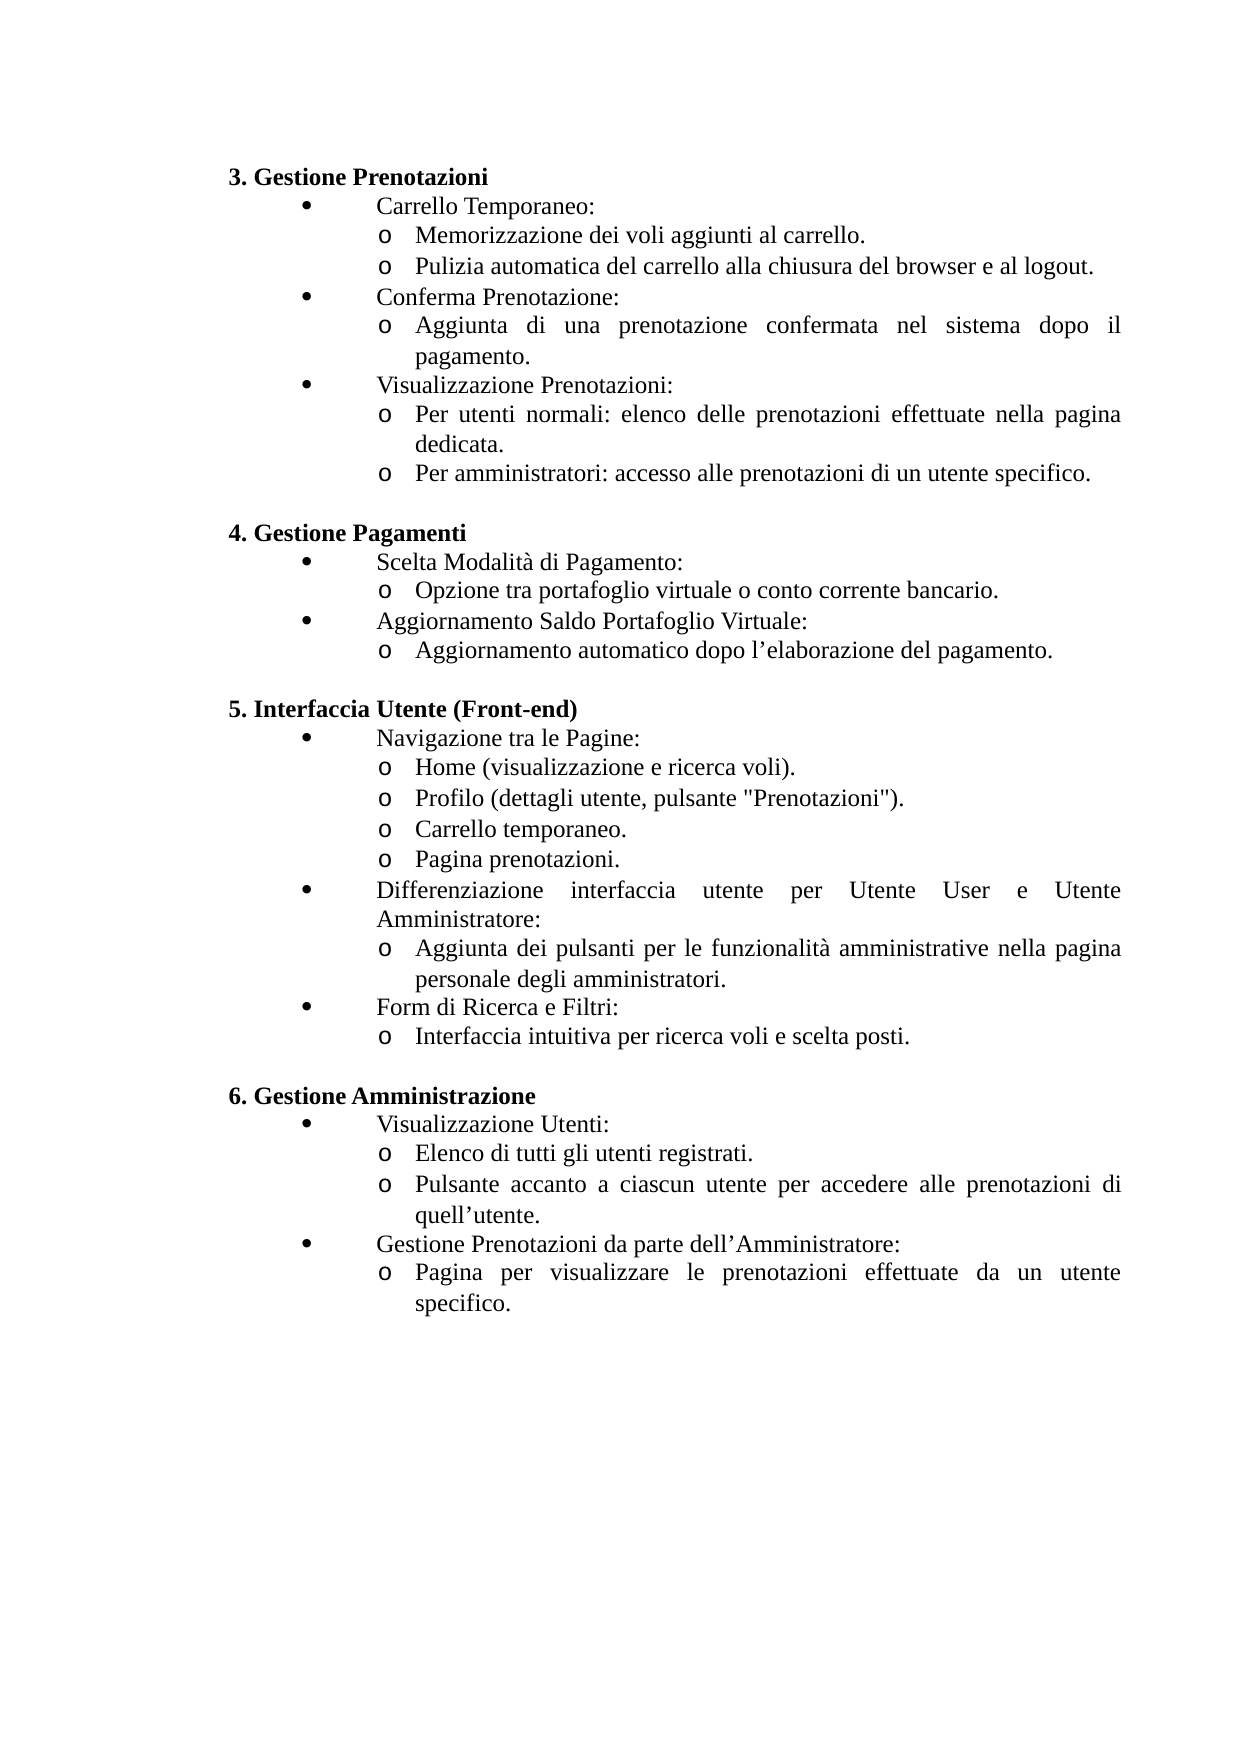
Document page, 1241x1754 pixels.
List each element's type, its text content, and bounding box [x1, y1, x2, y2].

list Memorizzazione dei voli aggiunti al carrello. [377, 220, 1122, 251]
list Opzione tra portafoglio virtuale o conto corrente bancario. [377, 575, 1122, 606]
list Home (visualizzazione e ricerca voli). [377, 752, 1122, 783]
text 3. Gestione Prenotazioni [192, 162, 1122, 191]
list Per utenti normali: elenco delle prenotazioni effettuate nella pagina dedicata. [377, 399, 1122, 458]
list Form di Ricerca e Filtri: [302, 992, 1122, 1021]
list Pulsante accanto a ciascun utente per accedere alle prenotazioni di quell’utente. [377, 1169, 1122, 1229]
list Carrello Temporaneo: [302, 191, 1122, 220]
list Visualizzazione Utenti: [302, 1109, 1122, 1138]
list Carrello temporaneo. [377, 814, 1122, 844]
text 4. Gestione Pagamenti [192, 518, 1122, 547]
list Differenziazione interfaccia utente per Utente User e Utente Amministratore: [302, 875, 1122, 933]
list Aggiornamento Saldo Portafoglio Virtuale: [302, 606, 1122, 635]
list Profilo (dettagli utente, pulsante "Prenotazioni"). [377, 783, 1122, 814]
list Pagina per visualizzare le prenotazioni effettuate da un utente specifico. [377, 1257, 1122, 1317]
list Pulizia automatica del carrello alla chiusura del browser e al logout. [377, 251, 1122, 282]
list Interfaccia intuitiva per ricerca voli e scelta posti. [377, 1021, 1122, 1052]
list Visualizzazione Prenotazioni: [302, 370, 1122, 399]
list Gestione Prenotazioni da parte dell’Amministratore: [302, 1229, 1122, 1257]
list Pagina prenotazioni. [377, 844, 1122, 875]
list Navigazione tra le Pagine: [302, 723, 1122, 752]
list Elenco di tutti gli utenti registrati. [377, 1138, 1122, 1169]
list Scelta Modalità di Pagamento: [302, 547, 1122, 575]
list Aggiornamento automatico dopo l’elaborazione del pagamento. [377, 635, 1122, 666]
list Per amministratori: accesso alle prenotazioni di un utente specifico. [377, 458, 1122, 489]
list Aggiunta dei pulsanti per le funzionalità amministrative nella pagina personale degli amministratori. [377, 933, 1122, 992]
text 5. Interfaccia Utente (Front-end) [192, 694, 1122, 723]
text 6. Gestione Amministrazione [192, 1081, 1122, 1109]
list Conferma Prenotazione: [302, 282, 1122, 310]
list Aggiunta di una prenotazione confermata nel sistema dopo il pagamento. [377, 310, 1122, 370]
